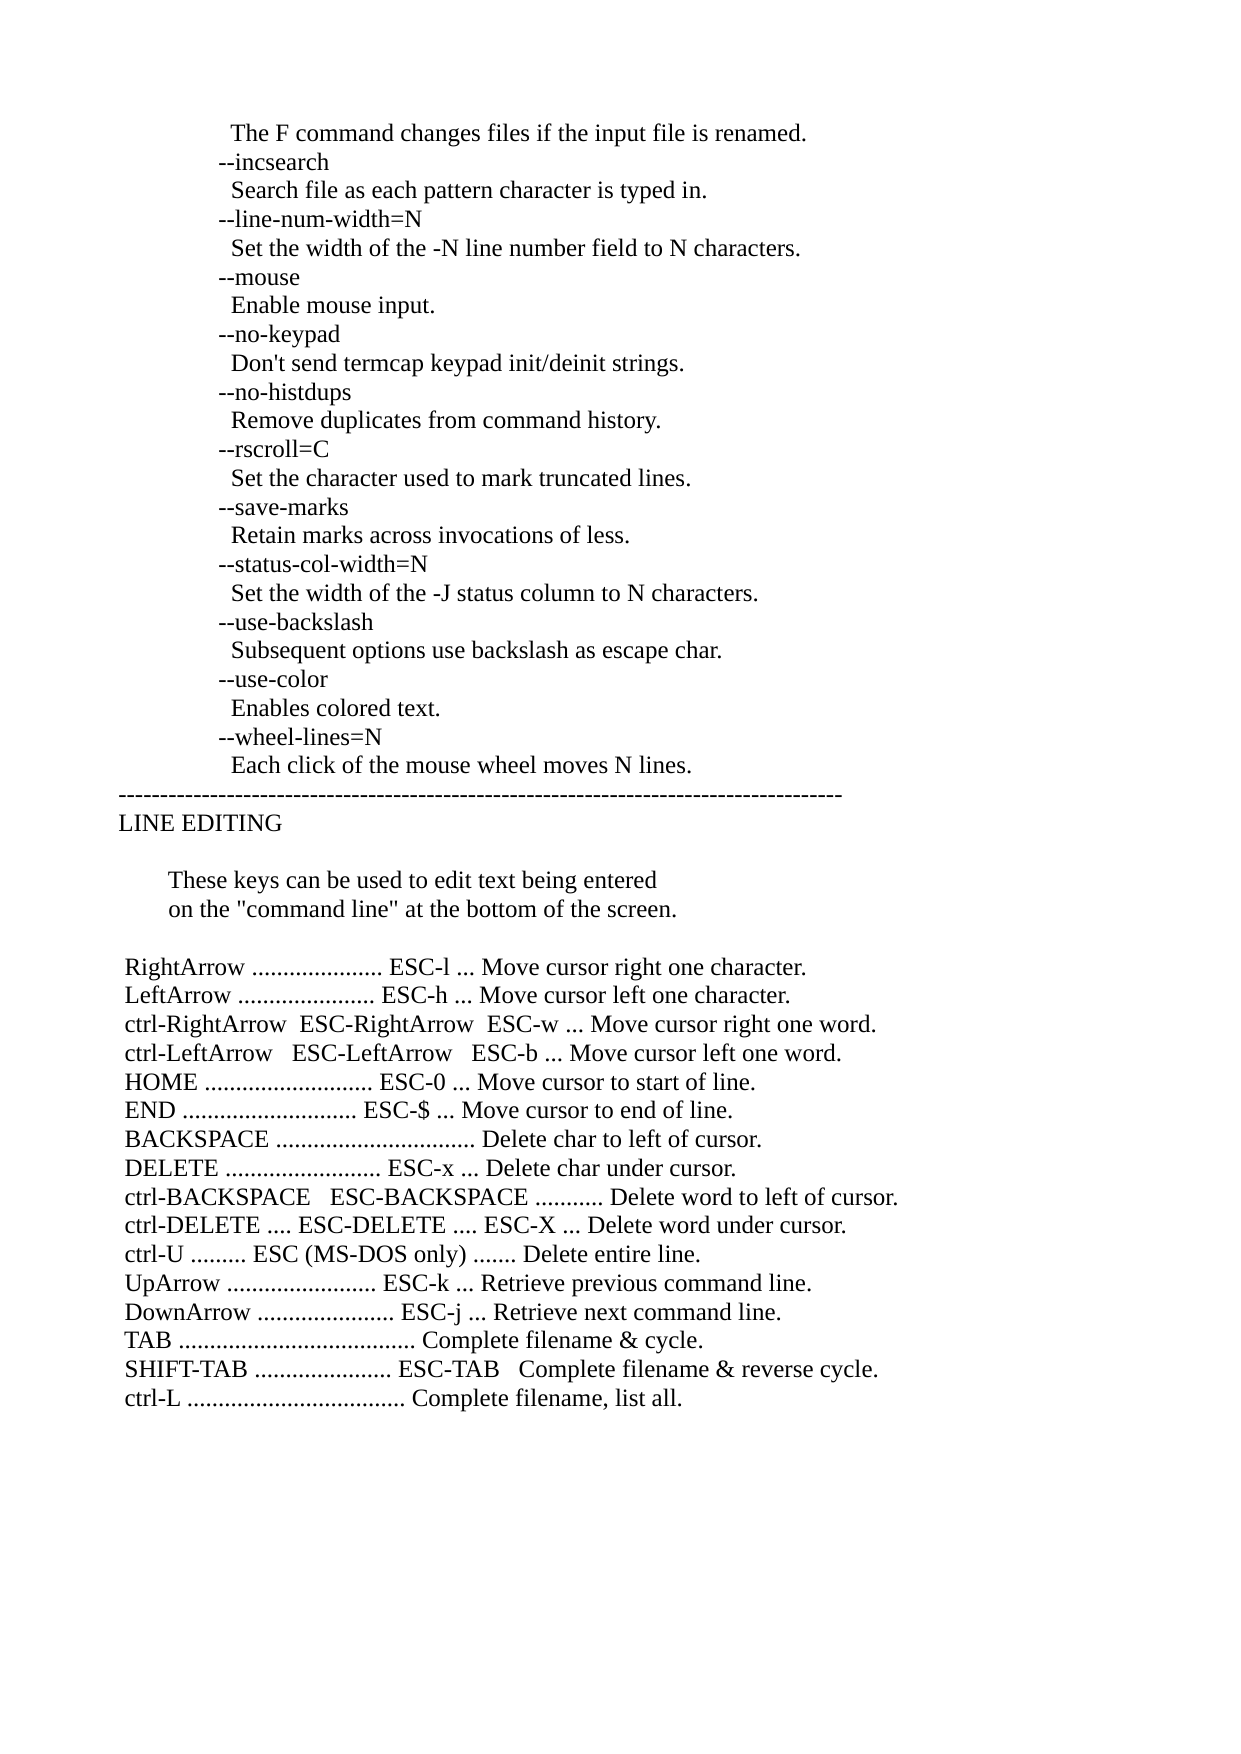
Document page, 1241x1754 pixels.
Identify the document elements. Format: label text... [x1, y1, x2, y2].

text --use-color [118, 664, 1122, 693]
text --save-marks [118, 492, 1122, 521]
text --mouse [118, 262, 1122, 291]
text The F command changes files if the input file is renamed. [118, 118, 1122, 147]
text ctrl-BACKSPACE ESC-BACKSPACE ........... Delete word to left of cursor. [118, 1182, 1122, 1211]
text Don't send termcap keypad init/deinit strings. [118, 348, 1122, 377]
text BACKSPACE ................................ Delete char to left of cursor. [118, 1124, 1122, 1153]
text on the "command line" at the bottom of the screen. [118, 894, 1122, 923]
text TAB ...................................... Complete filename & cycle. [118, 1326, 1122, 1354]
text RightArrow ..................... ESC-l ... Move cursor right one character. [118, 952, 1122, 981]
text DELETE ......................... ESC-x ... Delete char under cursor. [118, 1153, 1122, 1182]
text --use-backslash [118, 607, 1122, 636]
text Each click of the mouse wheel moves N lines. [118, 751, 1122, 779]
text ctrl-LeftArrow ESC-LeftArrow ESC-b ... Move cursor left one word. [118, 1038, 1122, 1067]
text --no-keypad [118, 319, 1122, 348]
text Enables colored text. [118, 693, 1122, 722]
text --wheel-lines=N [118, 722, 1122, 751]
text Enable mouse input. [118, 291, 1122, 319]
text LeftArrow ...................... ESC-h ... Move cursor left one character. [118, 981, 1122, 1009]
text UpArrow ........................ ESC-k ... Retrieve previous command line. [118, 1268, 1122, 1297]
text --------------------------------------------------------------------------------------- [118, 779, 1122, 808]
text --rscroll=C [118, 434, 1122, 463]
text --status-col-width=N [118, 549, 1122, 578]
text Set the width of the -N line number field to N characters. [118, 233, 1122, 262]
text ctrl-RightArrow ESC-RightArrow ESC-w ... Move cursor right one word. [118, 1009, 1122, 1038]
text Remove duplicates from command history. [118, 406, 1122, 434]
text Set the width of the -J status column to N characters. [118, 578, 1122, 607]
text Set the character used to mark truncated lines. [118, 463, 1122, 492]
text DownArrow ...................... ESC-j ... Retrieve next command line. [118, 1297, 1122, 1326]
text --line-num-width=N [118, 204, 1122, 233]
text LINE EDITING [118, 808, 1122, 837]
text Search file as each pattern character is typed in. [118, 176, 1122, 204]
text These keys can be used to edit text being entered [118, 866, 1122, 894]
text Subsequent options use backslash as escape char. [118, 636, 1122, 664]
text HOME ........................... ESC-0 ... Move cursor to start of line. [118, 1067, 1122, 1096]
text ctrl-U ......... ESC (MS-DOS only) ....... Delete entire line. [118, 1239, 1122, 1268]
text SHIFT-TAB ...................... ESC-TAB Complete filename & reverse cycle. [118, 1354, 1122, 1383]
text --incsearch [118, 147, 1122, 176]
text --no-histdups [118, 377, 1122, 406]
text ctrl-DELETE .... ESC-DELETE .... ESC-X ... Delete word under cursor. [118, 1211, 1122, 1239]
text ctrl-L ................................... Complete filename, list all. [118, 1383, 1122, 1412]
text END ............................ ESC-$ ... Move cursor to end of line. [118, 1096, 1122, 1124]
text Retain marks across invocations of less. [118, 521, 1122, 549]
